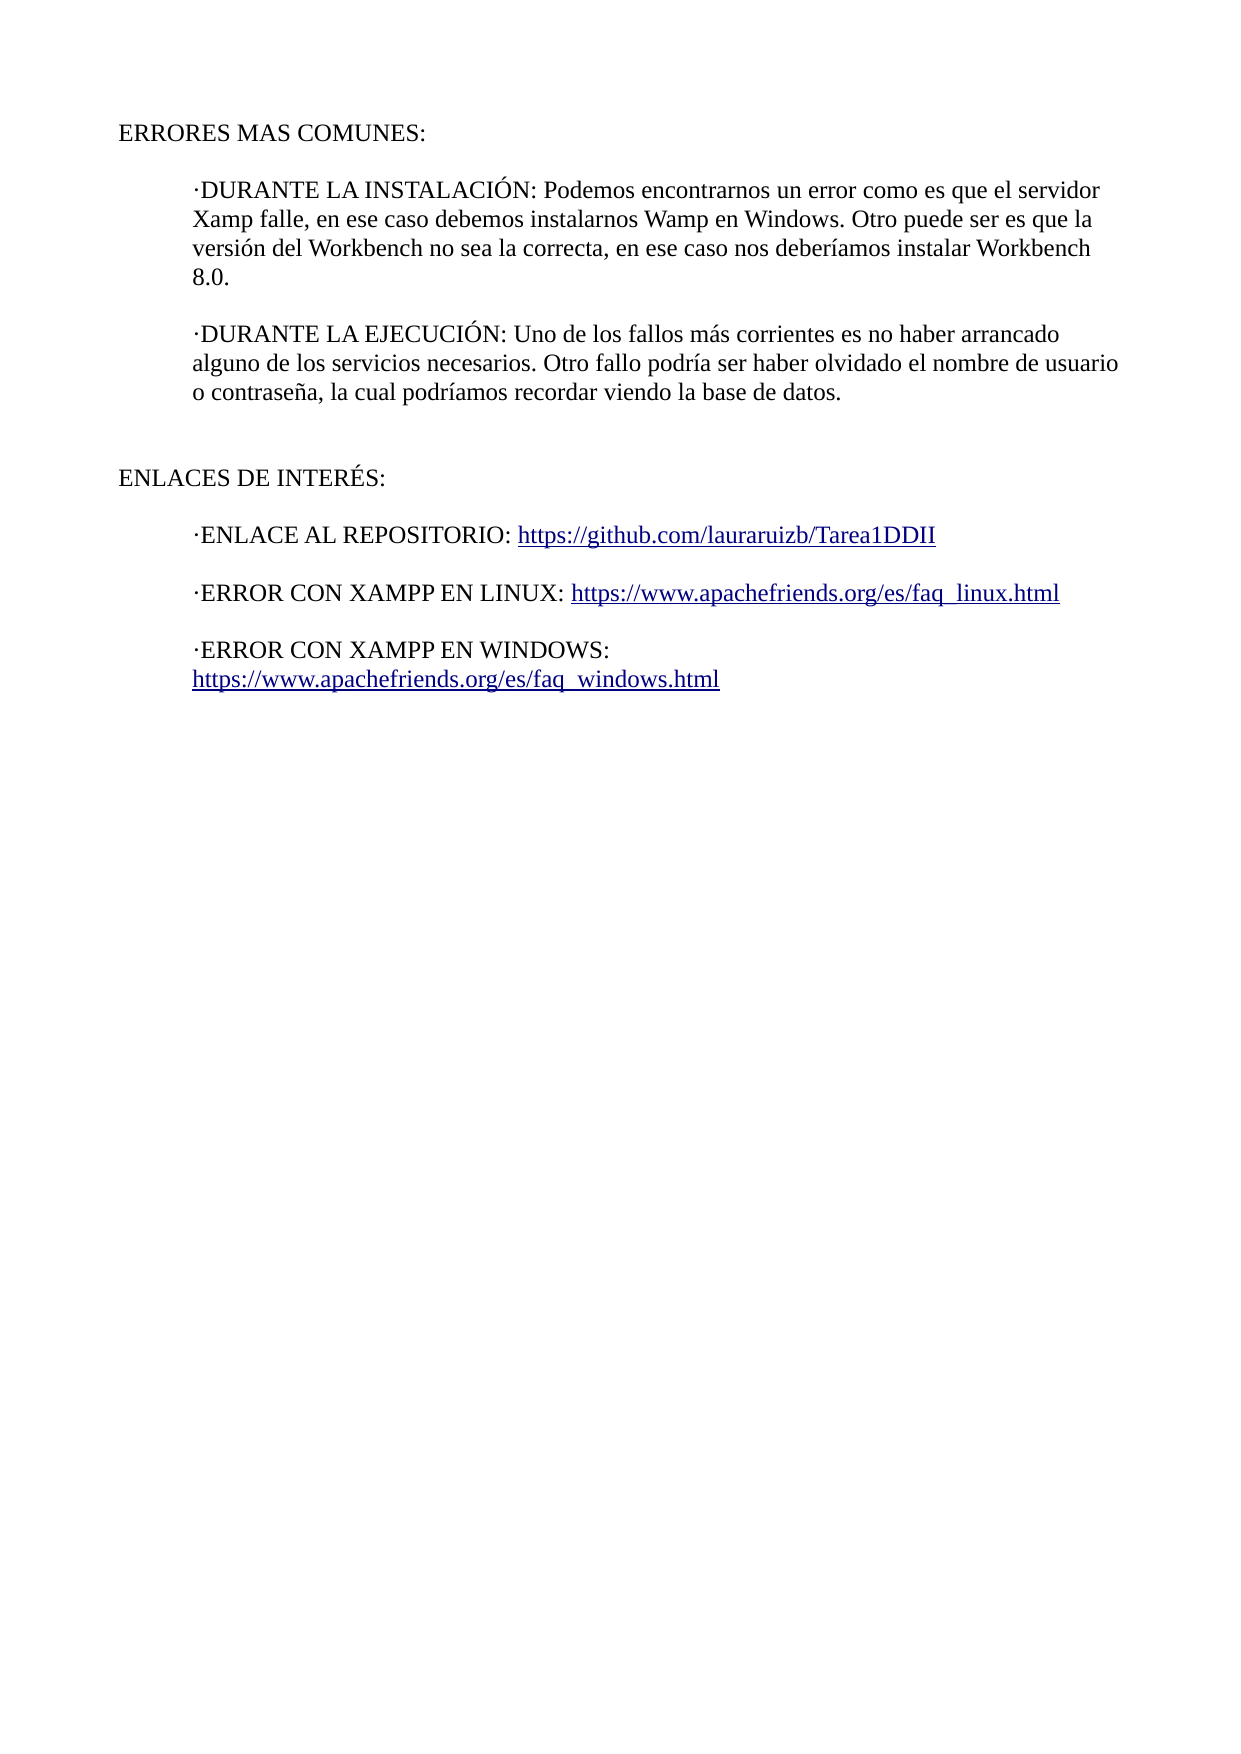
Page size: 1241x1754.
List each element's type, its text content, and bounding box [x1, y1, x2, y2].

text ·ERROR CON XAMPP EN LINUX: https://www.apachefriends.org/es/faq_linux.html [118, 578, 1122, 607]
text ·ENLACE AL REPOSITORIO: https://github.com/lauraruizb/Tarea1DDII [118, 521, 1122, 549]
text ·ERROR CON XAMPP EN WINDOWS: https://www.apachefriends.org/es/faq_windows.html [118, 636, 1122, 693]
text ENLACES DE INTERÉS: [118, 463, 1122, 492]
text ·DURANTE LA EJECUCIÓN: Uno de los fallos más corrientes es no haber arrancado alguno de los servicios necesarios. Otro fallo podría ser haber olvidado el nombre de usuario o contraseña, la cual podríamos recordar viendo la base de datos. [118, 319, 1122, 406]
text ·DURANTE LA INSTALACIÓN: Podemos encontrarnos un error como es que el servidor Xamp falle, en ese caso debemos instalarnos Wamp en Windows. Otro puede ser es que la versión del Workbench no sea la correcta, en ese caso nos deberíamos instalar Workbench 8.0. [118, 176, 1122, 291]
text ERRORES MAS COMUNES: [118, 118, 1122, 147]
